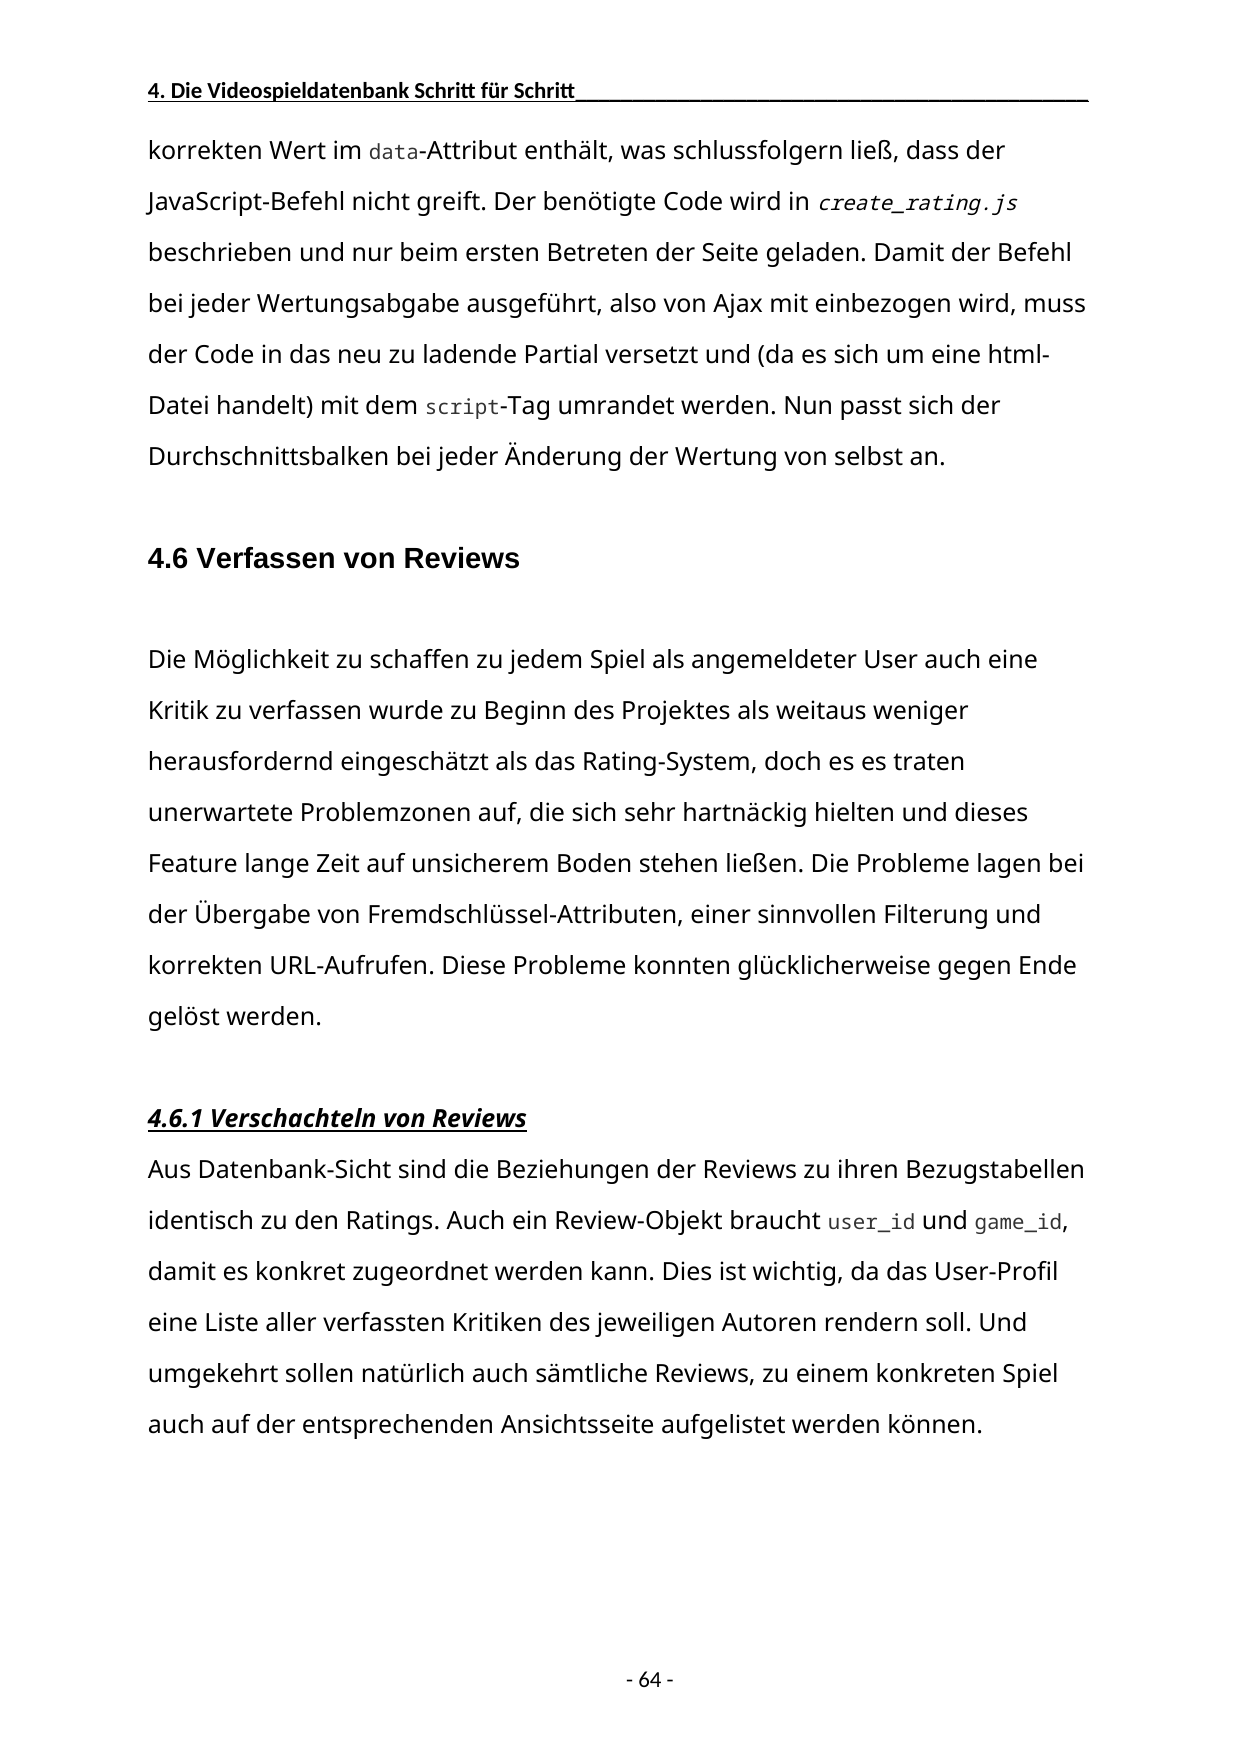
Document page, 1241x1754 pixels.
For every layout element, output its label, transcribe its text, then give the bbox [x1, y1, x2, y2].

text Die Möglichkeit zu schaffen zu jedem Spiel als angemeldeter User auch eine Kritik zu verfassen wurde zu Beginn des Projektes als weitaus weniger herausfordernd eingeschätzt als das Rating-System, doch es es traten unerwartete Problemzonen auf, die sich sehr hartnäckig hielten und dieses Feature lange Zeit auf unsicherem Boden stehen ließen. Die Probleme lagen bei der Übergabe von Fremdschlüssel-Attributen, einer sinnvollen Filterung und korrekten URL-Aufrufen. Diese Probleme konnten glücklicherweise gegen Ende gelöst werden. [148, 641, 1093, 1033]
text 4.6.1 Verschachteln von Reviews [148, 1101, 1093, 1135]
text korrekten Wert im data-Attribut enthält, was schlussfolgern ließ, dass der JavaScript-Befehl nicht greift. Der benötigte Code wird in create_rating.js beschrieben und nur beim ersten Betreten der Seite geladen. Damit der Befehl bei jeder Wertungsabgabe ausgeführt, also von Ajax mit einbezogen wird, muss der Code in das neu zu ladende Partial versetzt und (da es sich um eine html-Datei handelt) mit dem script-Tag umrandet werden. Nun passt sich der Durchschnittsbalken bei jeder Änderung der Wertung von selbst an. [148, 133, 1093, 473]
text Aus Datenbank-Sicht sind die Beziehungen der Reviews zu ihren Bezugstabellen identisch zu den Ratings. Auch ein Review-Objekt braucht user_id und game_id, damit es konkret zugeordnet werden kann. Dies ist wichtig, da das User-Profil eine Liste aller verfassten Kritiken des jeweiligen Autoren rendern soll. Und umgekehrt sollen natürlich auch sämtliche Reviews, zu einem konkreten Spiel auch auf der entsprechenden Ansichtsseite aufgelistet werden können. [148, 1152, 1093, 1441]
subtitle 4.6 Verfassen von Reviews [148, 541, 1093, 574]
